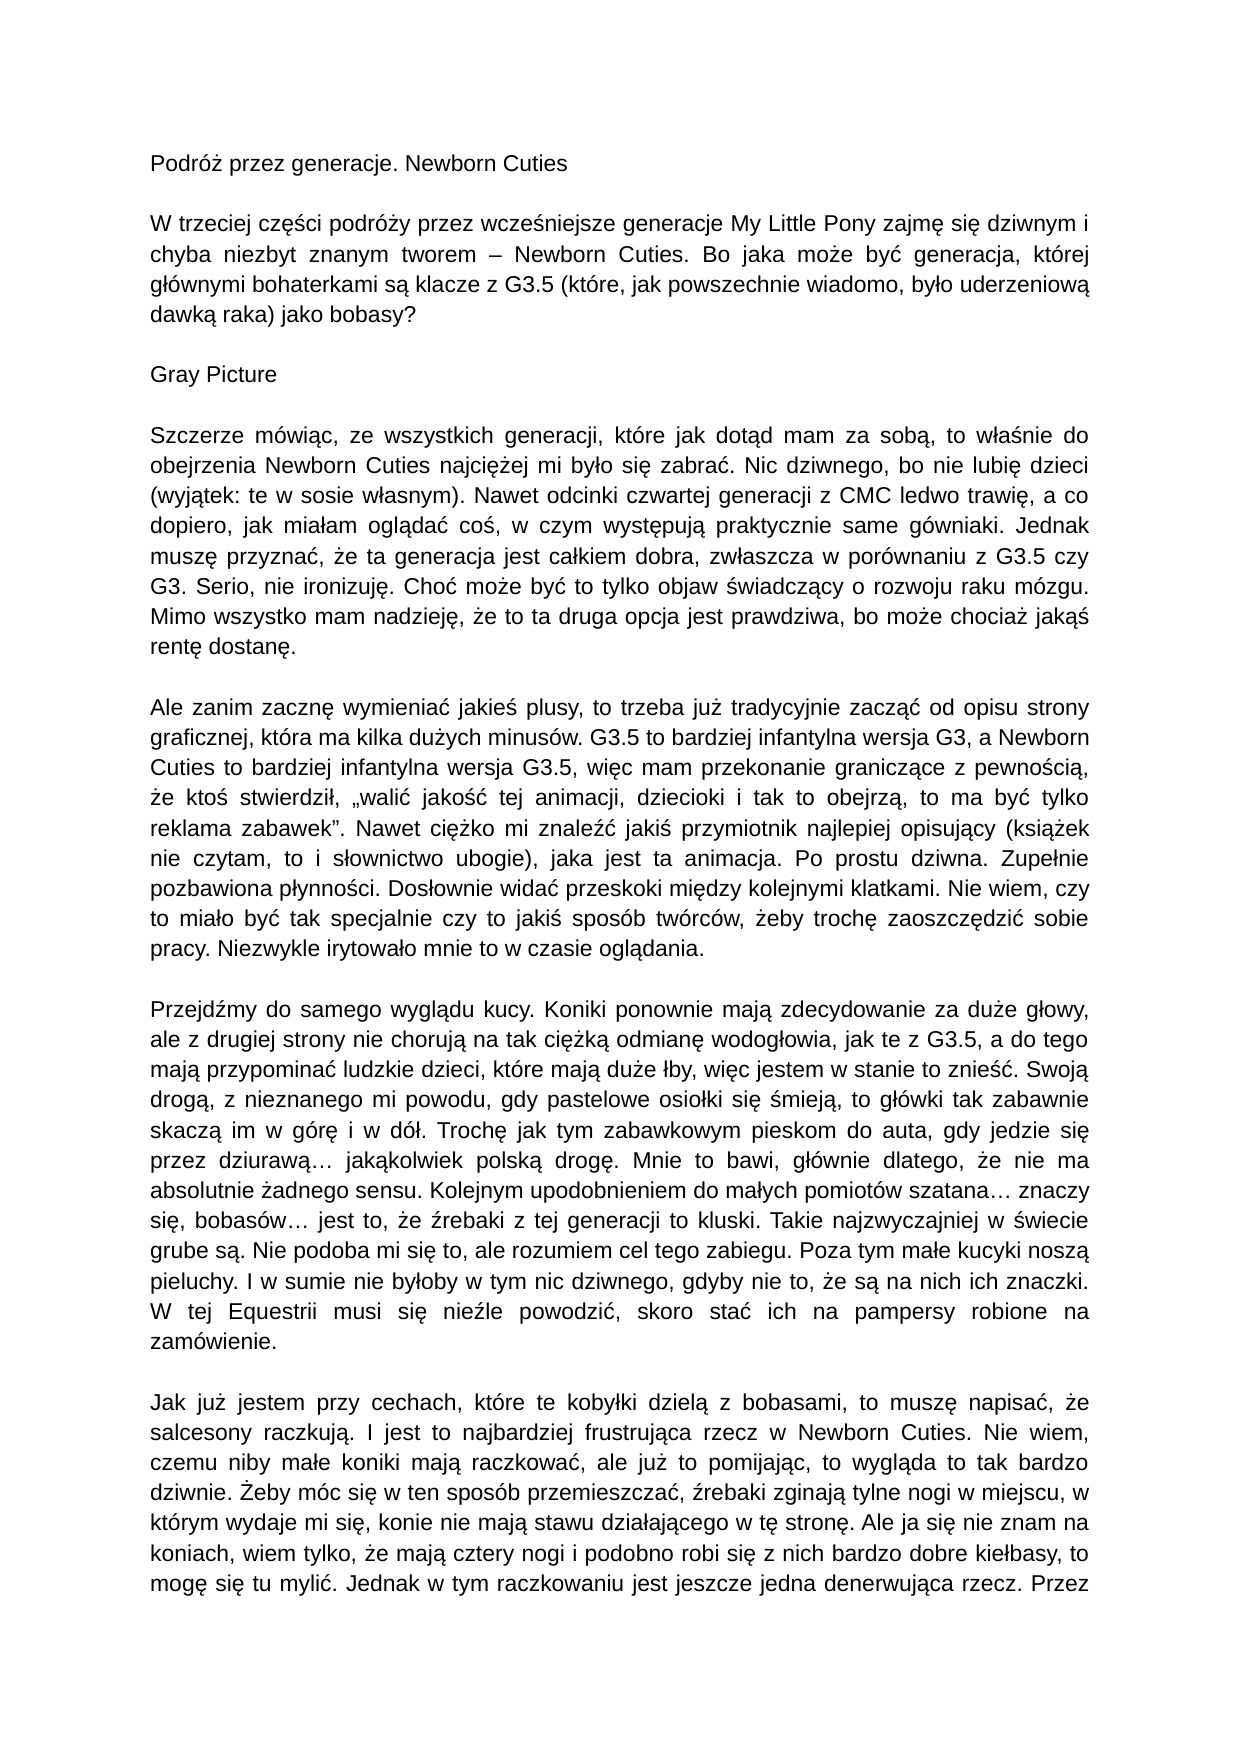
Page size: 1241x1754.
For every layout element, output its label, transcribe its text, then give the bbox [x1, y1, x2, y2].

text W trzeciej części podróży przez wcześniejsze generacje My Little Pony zajmę się dziwnym i chyba niezbyt znanym tworem – Newborn Cuties. Bo jaka może być generacja, której głównymi bohaterkami są klacze z G3.5 (które, jak powszechnie wiadomo, było uderzeniową dawką raka) jako bobasy? [150, 210, 1090, 327]
text Jak już jestem przy cechach, które te kobyłki dzielą z bobasami, to muszę napisać, że salcesony raczkują. I jest to najbardziej frustrująca rzecz w Newborn Cuties. Nie wiem, czemu niby małe koniki mają raczkować, ale już to pomijając, to wygląda to tak bardzo dziwnie. Żeby móc się w ten sposób przemieszczać, źrebaki zginają tylne nogi w miejscu, w którym wydaje mi się, konie nie mają stawu działającego w tę stronę. Ale ja się nie znam na koniach, wiem tylko, że mają cztery nogi i podobno robi się z nich bardzo dobre kiełbasy, to mogę się tu mylić. Jednak w tym raczkowaniu jest jeszcze jedna denerwująca rzecz. Przez [150, 1388, 1090, 1596]
text Przejdźmy do samego wyglądu kucy. Koniki ponownie mają zdecydowanie za duże głowy, ale z drugiej strony nie chorują na tak ciężką odmianę wodogłowia, jak te z G3.5, a do tego mają przypominać ludzkie dzieci, które mają duże łby, więc jestem w stanie to znieść. Swoją drogą, z nieznanego mi powodu, gdy pastelowe osiołki się śmieją, to główki tak zabawnie skaczą im w górę i w dół. Trochę jak tym zabawkowym pieskom do auta, gdy jedzie się przez dziurawą… jakąkolwiek polską drogę. Mnie to bawi, głównie dlatego, że nie ma absolutnie żadnego sensu. Kolejnym upodobnieniem do małych pomiotów szatana… znaczy się, bobasów… jest to, że źrebaki z tej generacji to kluski. Takie najzwyczajniej w świecie grube są. Nie podoba mi się to, ale rozumiem cel tego zabiegu. Poza tym małe kucyki noszą pieluchy. I w sumie nie byłoby w tym nic dziwnego, gdyby nie to, że są na nich ich znaczki. W tej Equestrii musi się nieźle powodzić, skoro stać ich na pampersy robione na zamówienie. [150, 996, 1090, 1354]
text Szczerze mówiąc, ze wszystkich generacji, które jak dotąd mam za sobą, to właśnie do obejrzenia Newborn Cuties najciężej mi było się zabrać. Nic dziwnego, bo nie lubię dzieci (wyjątek: te w sosie własnym). Nawet odcinki czwartej generacji z CMC ledwo trawię, a co dopiero, jak miałam oglądać coś, w czym występują praktycznie same gówniaki. Jednak muszę przyznać, że ta generacja jest całkiem dobra, zwłaszcza w porównaniu z G3.5 czy G3. Serio, nie ironizuję. Choć może być to tylko objaw świadczący o rozwoju raku mózgu. Mimo wszystko mam nadzieję, że to ta druga opcja jest prawdziwa, bo może chociaż jakąś rentę dostanę. [150, 422, 1090, 660]
text Ale zanim zacznę wymieniać jakieś plusy, to trzeba już tradycyjnie zacząć od opisu strony graficznej, która ma kilka dużych minusów. G3.5 to bardziej infantylna wersja G3, a Newborn Cuties to bardziej infantylna wersja G3.5, więc mam przekonanie graniczące z pewnością, że ktoś stwierdził, „walić jakość tej animacji, dziecioki i tak to obejrzą, to ma być tylko reklama zabawek”. Nawet ciężko mi znaleźć jakiś przymiotnik najlepiej opisujący (książek nie czytam, to i słownictwo ubogie), jaka jest ta animacja. Po prostu dziwna. Zupełnie pozbawiona płynności. Dosłownie widać przeskoki między kolejnymi klatkami. Nie wiem, czy to miało być tak specjalnie czy to jakiś sposób twórców, żeby trochę zaoszczędzić sobie pracy. Niezwykle irytowało mnie to w czasie oglądania. [150, 694, 1090, 962]
text Gray Picture [150, 361, 1090, 388]
text Podróż przez generacje. Newborn Cuties [150, 150, 1090, 176]
